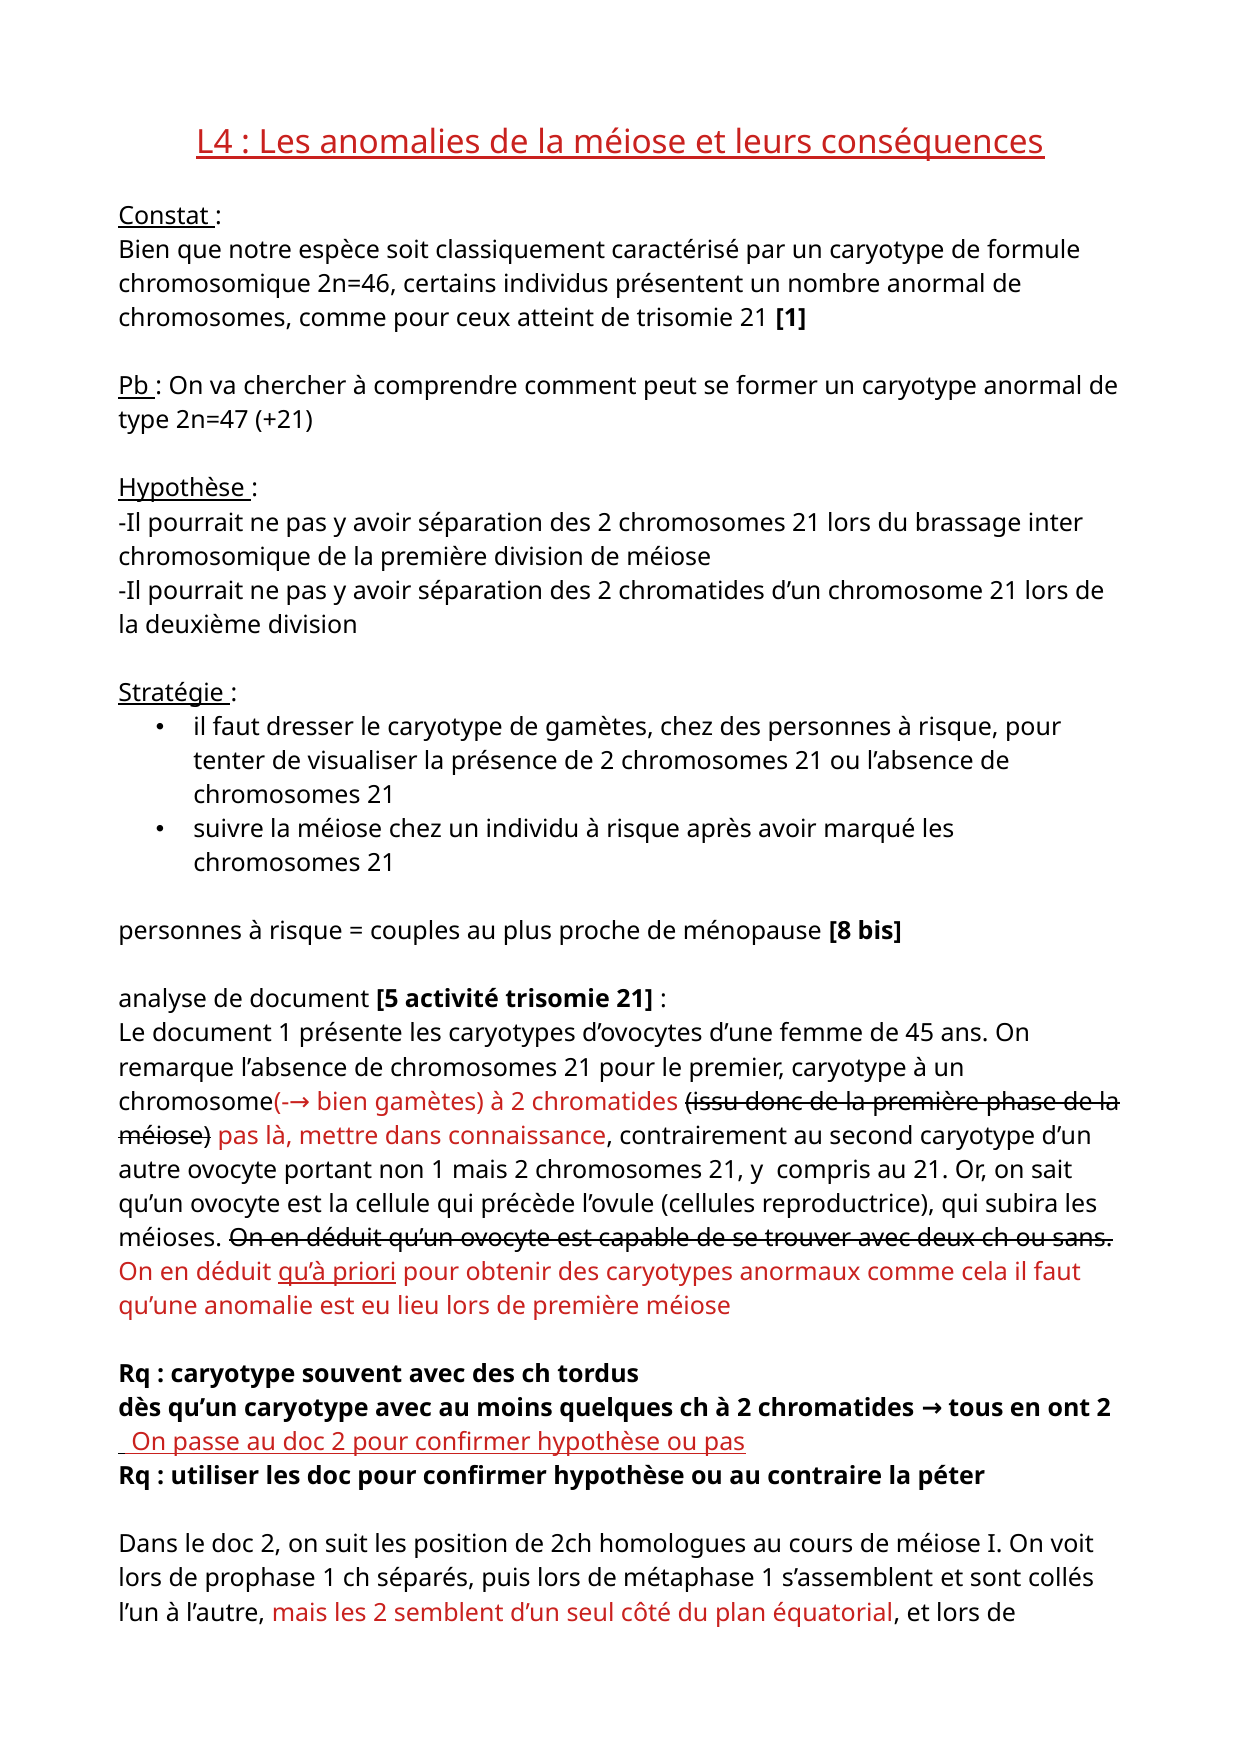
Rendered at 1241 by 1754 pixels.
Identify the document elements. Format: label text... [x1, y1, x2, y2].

list il faut dresser le caryotype de gamètes, chez des personnes à risque, pour tenter de visualiser la présence de 2 chromosomes 21 ou l’absence de chromosomes 21 [156, 708, 1122, 811]
text Hypothèse : [118, 470, 1122, 504]
text analyse de document [5 activité trisomie 21] : [118, 981, 1122, 1015]
text Rq : caryotype souvent avec des ch tordus [118, 1356, 1122, 1390]
text personnes à risque = couples au plus proche de ménopause [8 bis] [118, 913, 1122, 947]
text Dans le doc 2, on suit les position de 2ch homologues au cours de méiose I. On voit lors de prophase 1 ch séparés, puis lors de métaphase 1 s’assemblent et sont collés l’un à l’autre, mais les 2 semblent d’un seul côté du plan équatorial, et lors de [118, 1526, 1122, 1628]
text Stratégie : [118, 674, 1122, 708]
text -Il pourrait ne pas y avoir séparation des 2 chromosomes 21 lors du brassage inter [118, 504, 1122, 538]
text On passe au doc 2 pour confirmer hypothèse ou pas [118, 1424, 1122, 1458]
text dès qu’un caryotype avec au moins quelques ch à 2 chromatides → tous en ont 2 [118, 1390, 1122, 1424]
text chromosomique de la première division de méiose [118, 538, 1122, 572]
text Le document 1 présente les caryotypes d’ovocytes d’une femme de 45 ans. On remarque l’absence de chromosomes 21 pour le premier, caryotype à un chromosome(-→ bien gamètes) à 2 chromatides (issu donc de la première phase de la méiose) pas là, mettre dans connaissance, contrairement au second caryotype d’un autre ovocyte portant non 1 mais 2 chromosomes 21, y compris au 21. Or, on sait qu’un ovocyte est la cellule qui précède l’ovule (cellules reproductrice), qui subira les méioses. On en déduit qu’un ovocyte est capable de se trouver avec deux ch ou sans. On en déduit qu’à priori pour obtenir des caryotypes anormaux comme cela il faut qu’une anomalie est eu lieu lors de première méiose [118, 1015, 1122, 1322]
text Constat : [118, 198, 1122, 232]
text L4 : Les anomalies de la méiose et leurs conséquences [118, 118, 1122, 163]
text Rq : utiliser les doc pour confirmer hypothèse ou au contraire la péter [118, 1458, 1122, 1492]
text Bien que notre espèce soit classiquement caractérisé par un caryotype de formule chromosomique 2n=46, certains individus présentent un nombre anormal de chromosomes, comme pour ceux atteint de trisomie 21 [1] [118, 232, 1122, 334]
text Pb : On va chercher à comprendre comment peut se former un caryotype anormal de type 2n=47 (+21) [118, 368, 1122, 436]
text -Il pourrait ne pas y avoir séparation des 2 chromatides d’un chromosome 21 lors de la deuxième division [118, 572, 1122, 674]
list suivre la méiose chez un individu à risque après avoir marqué les chromosomes 21 [156, 811, 1122, 879]
